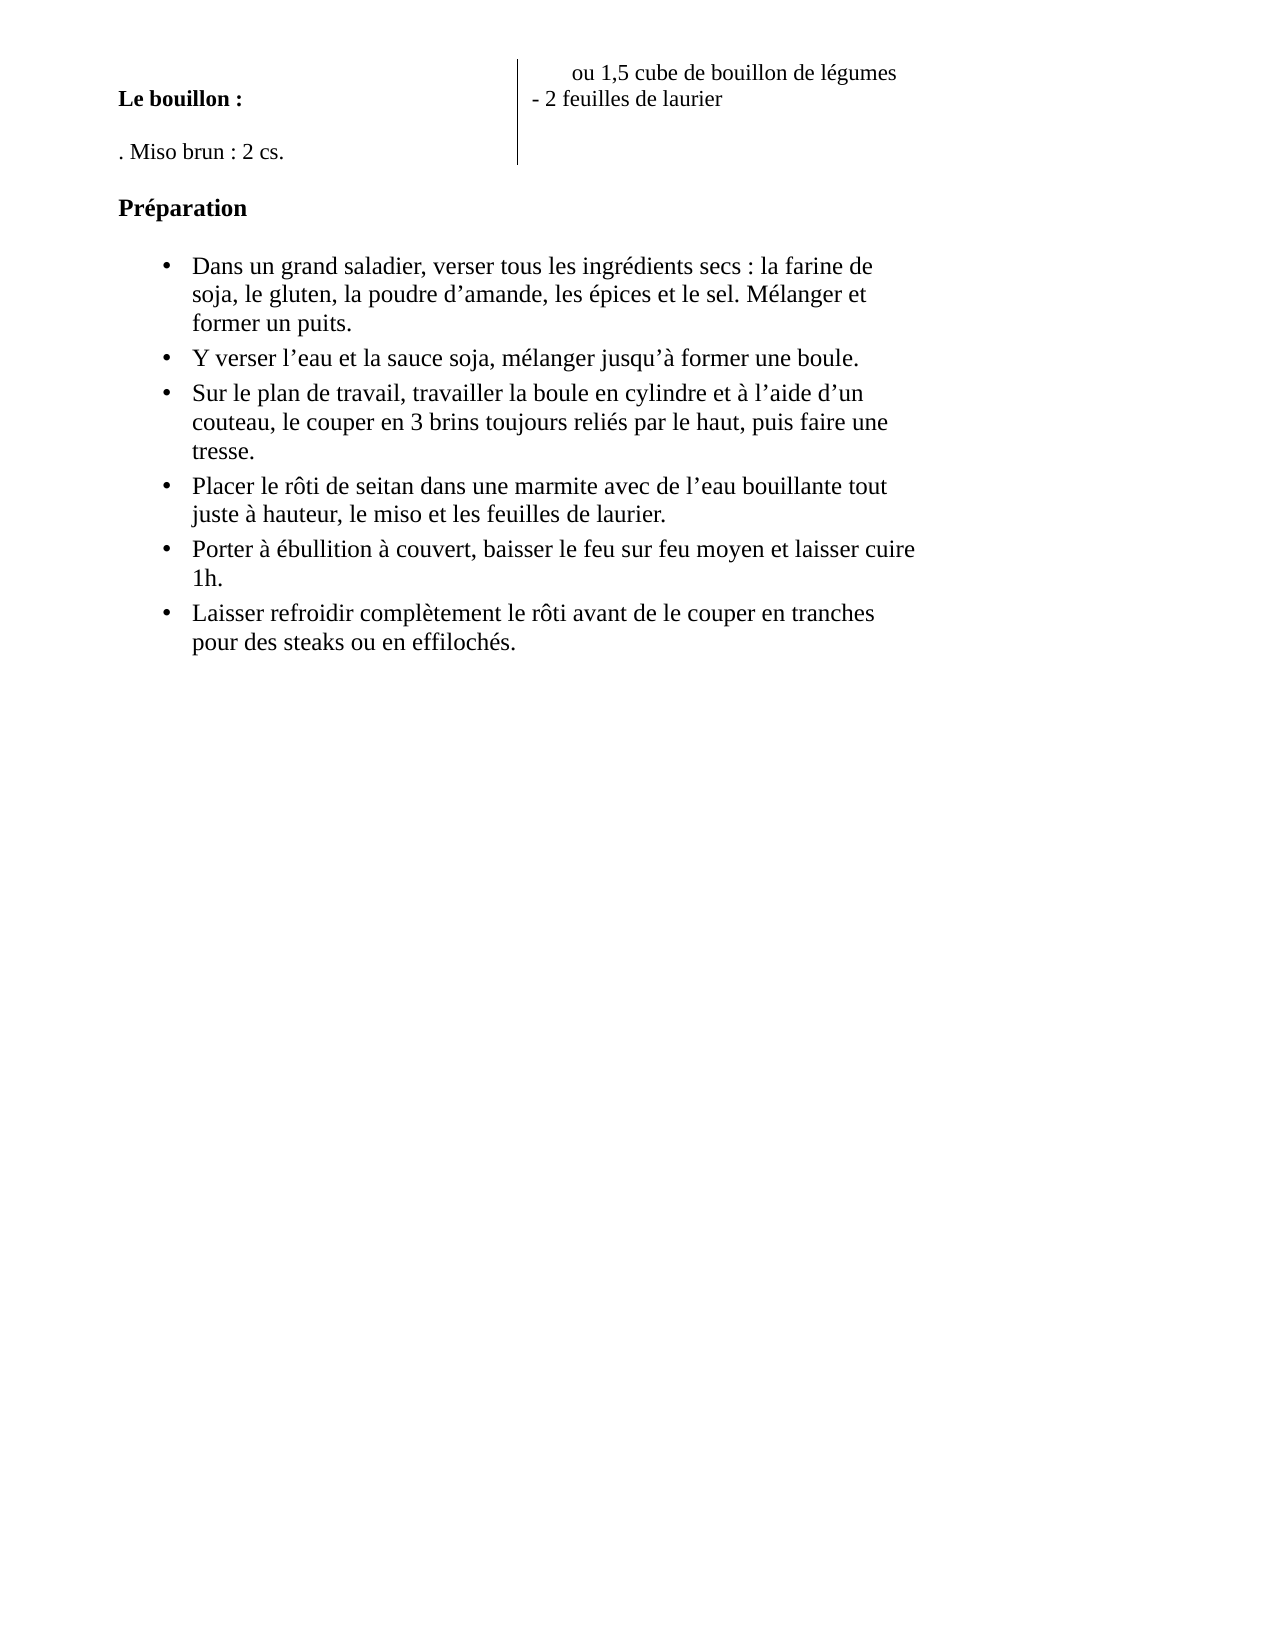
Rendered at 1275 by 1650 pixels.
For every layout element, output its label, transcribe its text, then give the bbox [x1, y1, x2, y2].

list Placer le rôti de seitan dans une marmite avec de l’eau bouillante tout juste à hauteur, le miso et les feuilles de laurier. [162, 471, 916, 528]
list Laisser refroidir complètement le rôti avant de le couper en tranches pour des steaks ou en effilochés. [162, 598, 916, 684]
list Sur le plan de travail, travailler la boule en cylindre et à l’aide d’un couteau, le couper en 3 brins toujours reliés par le haut, puis faire une tresse. [162, 378, 916, 464]
list Dans un grand saladier, verser tous les ingrédients secs : la farine de soja, le gluten, la poudre d’amande, les épices et le sel. Mélanger et former un puits. [162, 251, 916, 337]
text ou 1,5 cube de bouillon de légumes - 2 feuilles de laurier [532, 59, 916, 112]
list Porter à ébullition à couvert, baisser le feu sur feu moyen et laisser cuire 1h. [162, 534, 916, 592]
text Le bouillon : . Miso brun : 2 cs. [118, 59, 502, 164]
list Y verser l’eau et la sauce soja, mélanger jusqu’à former une boule. [162, 343, 916, 372]
text Préparation [118, 193, 916, 222]
